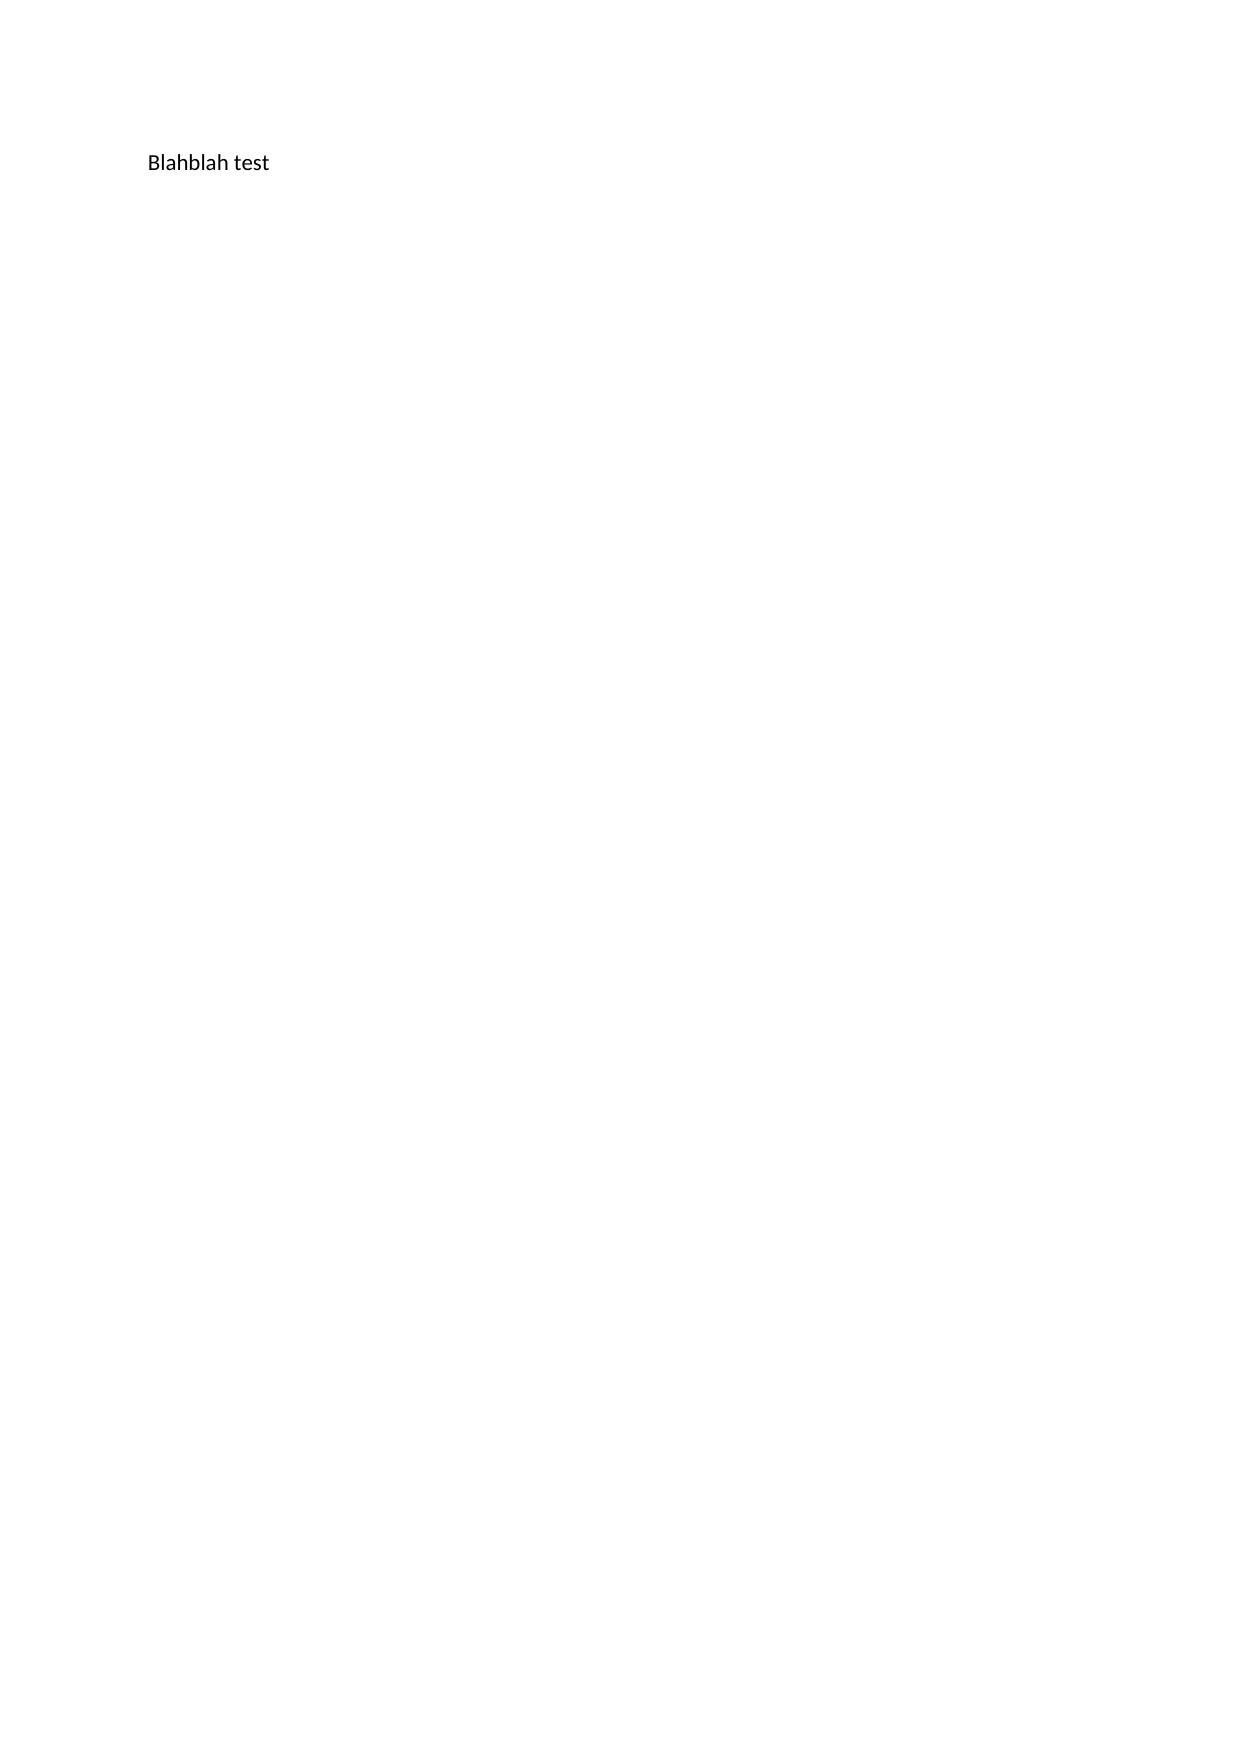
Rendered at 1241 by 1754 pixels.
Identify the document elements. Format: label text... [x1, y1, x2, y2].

text Blahblah test [148, 148, 1093, 176]
